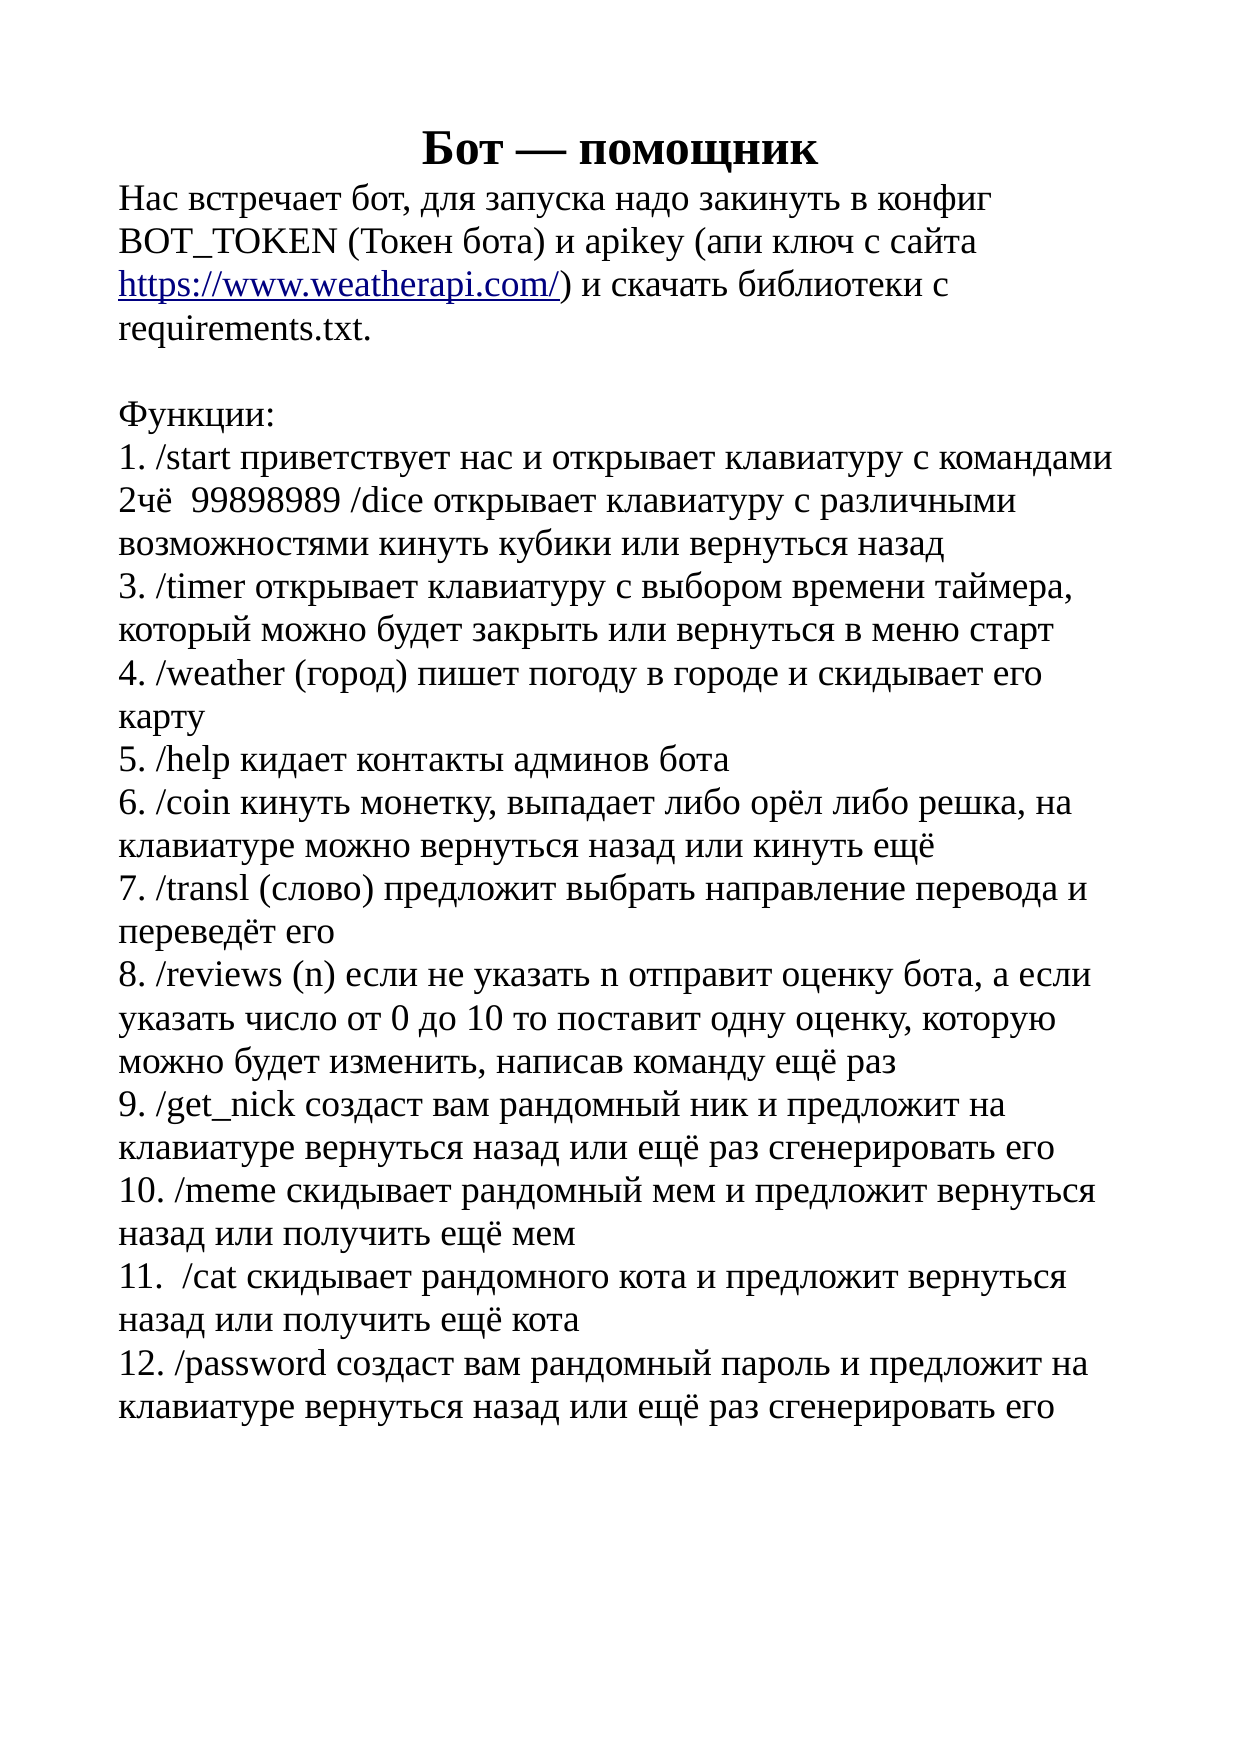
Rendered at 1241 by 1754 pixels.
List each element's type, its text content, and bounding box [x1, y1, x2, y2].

text Функции: [118, 391, 1122, 434]
text 12. /password создаст вам рандомный пароль и предложит на клавиатуре вернуться назад или ещё раз сгенерировать его [118, 1340, 1122, 1426]
text Нас встречает бот, для запуска надо закинуть в конфиг BOT_TOKEN (Токен бота) и apikey (апи ключ с сайта https://www.weatherapi.com/) и скачать библиотеки с requirements.txt. [118, 176, 1122, 348]
text Бот — помощник [118, 118, 1122, 176]
text 3. /timer открывает клавиатуру с выбором времени таймера, который можно будет закрыть или вернуться в меню старт [118, 564, 1122, 650]
text 7. /transl (слово) предложит выбрать направление перевода и переведёт его [118, 866, 1122, 952]
text 4. /weather (город) пишет погоду в городе и скидывает его карту [118, 650, 1122, 736]
text 6. /coin кинуть монетку, выпадает либо орёл либо решка, на клавиатуре можно вернуться назад или кинуть ещё [118, 779, 1122, 866]
text 11. /cat скидывает рандомного кота и предложит вернуться назад или получить ещё кота [118, 1254, 1122, 1340]
text 9. /get_nick создаст вам рандомный ник и предложит на клавиатуре вернуться назад или ещё раз сгенерировать его [118, 1081, 1122, 1167]
text 10. /meme скидывает рандомный мем и предложит вернуться назад или получить ещё мем [118, 1167, 1122, 1254]
text 5. /help кидает контакты админов бота [118, 736, 1122, 779]
text 1. /start приветствует нас и открывает клавиатуру с командами [118, 434, 1122, 477]
text 2чё 99898989 /dice открывает клавиатуру с различными возможностями кинуть кубики или вернуться назад [118, 477, 1122, 564]
text 8. /reviews (n) если не указать n отправит оценку бота, а если указать число от 0 до 10 то поставит одну оценку, которую можно будет изменить, написав команду ещё раз [118, 952, 1122, 1081]
